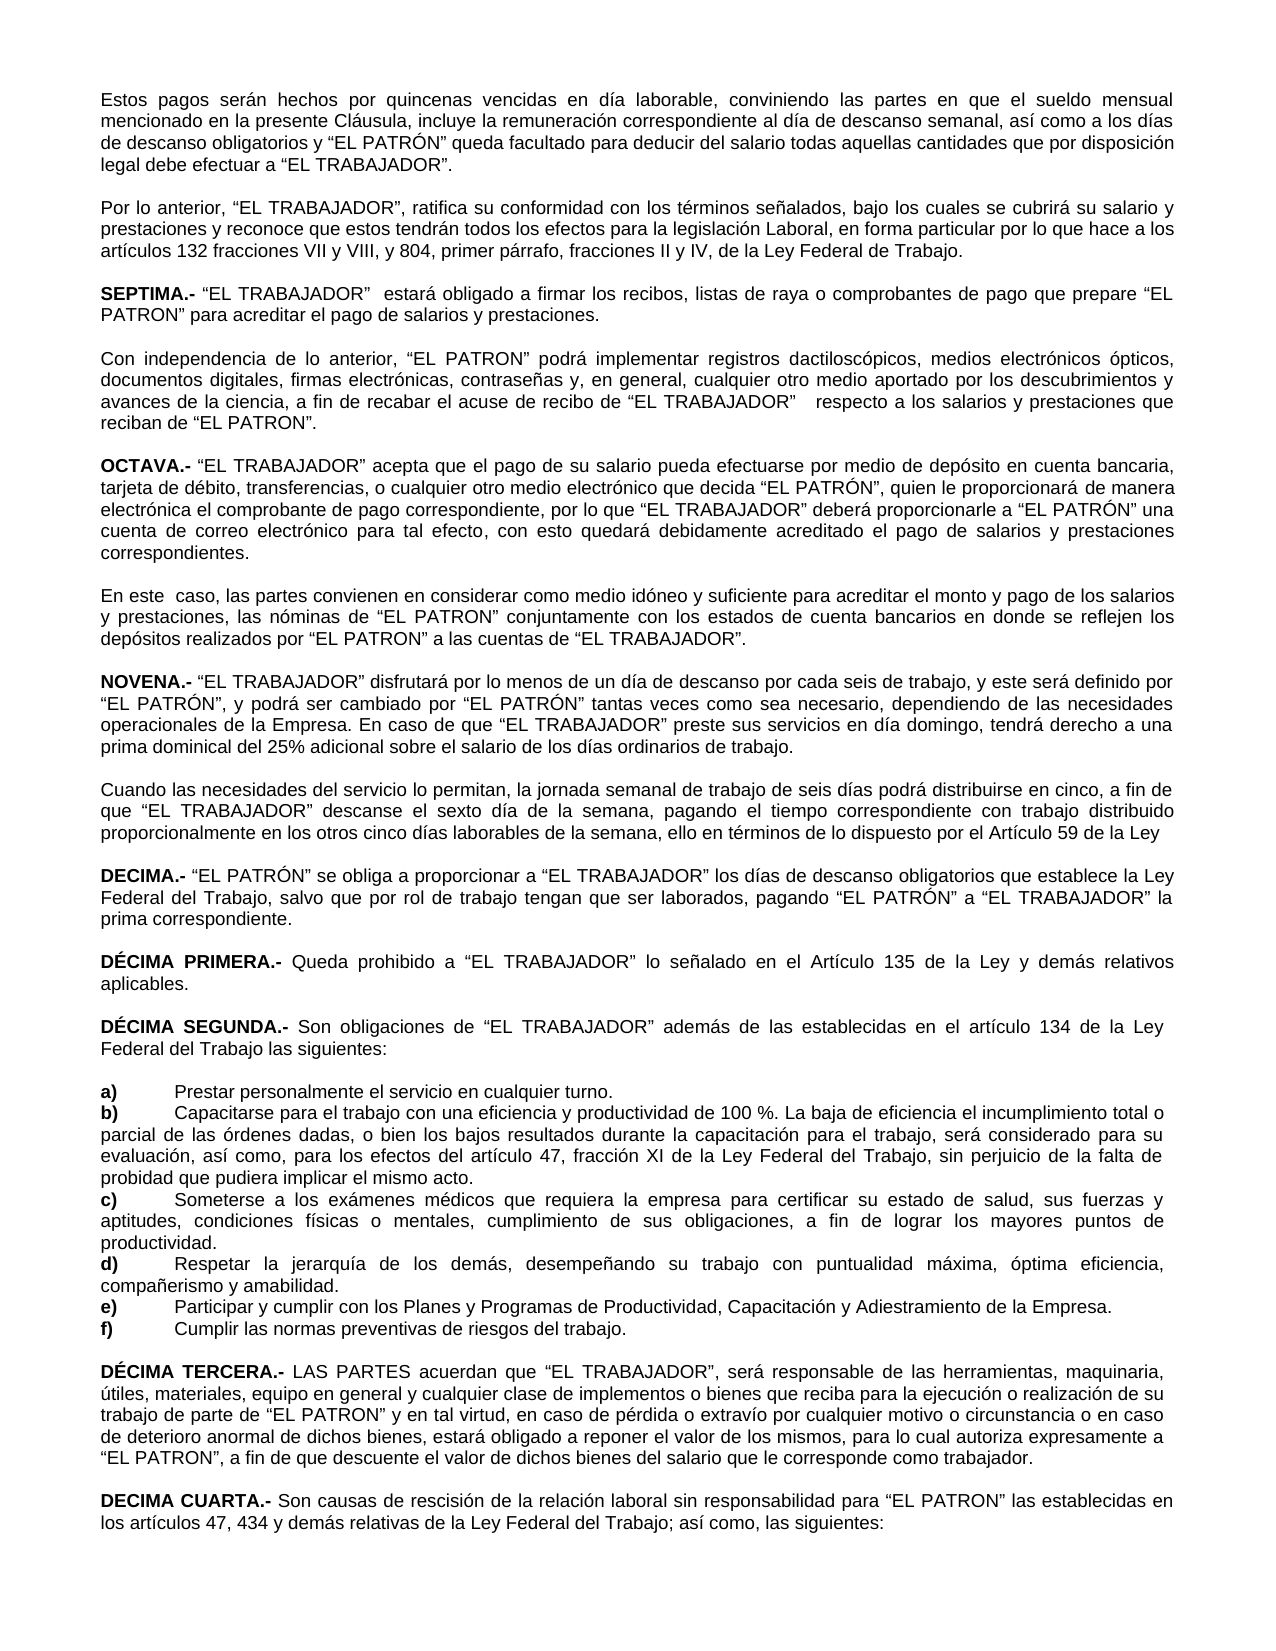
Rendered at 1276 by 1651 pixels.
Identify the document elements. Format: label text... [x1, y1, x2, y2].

list Capacitarse para el trabajo con una eficiencia y productividad de 100 %. La baja de eficiencia el incumplimiento total o parcial de las órdenes dadas, o bien los bajos resultados durante la capacitación para el trabajo, será considerado para su evaluación, así como, para los efectos del artículo 47, fracción XI de la Ley Federal del Trabajo, sin perjuicio de la falta de probidad que pudiera implicar el mismo acto. [100, 1102, 1164, 1188]
list Prestar personalmente el servicio en cualquier turno. [100, 1081, 1164, 1102]
text DÉCIMA SEGUNDA.- Son obligaciones de “EL TRABAJADOR” además de las establecidas en el artículo 134 de la Ley Federal del Trabajo las siguientes: [100, 1016, 1164, 1059]
list Cumplir las normas preventivas de riesgos del trabajo. [100, 1318, 1164, 1339]
text DECIMA.- “EL PATRÓN” se obliga a proporcionar a “EL TRABAJADOR” los días de descanso obligatorios que establece la Ley Federal del Trabajo, salvo que por rol de trabajo tengan que ser laborados, pagando “EL PATRÓN” a “EL TRABAJADOR” la prima correspondiente. [100, 865, 1175, 929]
list Respetar la jerarquía de los demás, desempeñando su trabajo con puntualidad máxima, óptima eficiencia, compañerismo y amabilidad. [100, 1253, 1164, 1296]
text NOVENA.- “EL TRABAJADOR” disfrutará por lo menos de un día de descanso por cada seis de trabajo, y este será definido por “EL PATRÓN”, y podrá ser cambiado por “EL PATRÓN” tantas veces como sea necesario, dependiendo de las necesidades operacionales de la Empresa. En caso de que “EL TRABAJADOR” preste sus servicios en día domingo, tendrá derecho a una prima dominical del 25% adicional sobre el salario de los días ordinarios de trabajo. [100, 671, 1175, 757]
list Someterse a los exámenes médicos que requiera la empresa para certificar su estado de salud, sus fuerzas y aptitudes, condiciones físicas o mentales, cumplimiento de sus obligaciones, a fin de lograr los mayores puntos de productividad. [100, 1188, 1164, 1253]
text Cuando las necesidades del servicio lo permitan, la jornada semanal de trabajo de seis días podrá distribuirse en cinco, a fin de que “EL TRABAJADOR” descanse el sexto día de la semana, pagando el tiempo correspondiente con trabajo distribuido proporcionalmente en los otros cinco días laborables de la semana, ello en términos de lo dispuesto por el Artículo 59 de la Ley [100, 779, 1175, 843]
text DÉCIMA PRIMERA.- Queda prohibido a “EL TRABAJADOR” lo señalado en el Artículo 135 de la Ley y demás relativos aplicables. [100, 951, 1175, 994]
text SEPTIMA.- “EL TRABAJADOR” estará obligado a firmar los recibos, listas de raya o comprobantes de pago que prepare “EL PATRON” para acreditar el pago de salarios y prestaciones. [100, 283, 1175, 326]
text DÉCIMA TERCERA.- LAS PARTES acuerdan que “EL TRABAJADOR”, será responsable de las herramientas, maquinaria, útiles, materiales, equipo en general y cualquier clase de implementos o bienes que reciba para la ejecución o realización de su trabajo de parte de “EL PATRON” y en tal virtud, en caso de pérdida o extravío por cualquier motivo o circunstancia o en caso de deterioro anormal de dichos bienes, estará obligado a reponer el valor de los mismos, para lo cual autoriza expresamente a “EL PATRON”, a fin de que descuente el valor de dichos bienes del salario que le corresponde como trabajador. [100, 1361, 1164, 1469]
text DECIMA CUARTA.- Son causas de rescisión de la relación laboral sin responsabilidad para “EL PATRON” las establecidas en los artículos 47, 434 y demás relativas de la Ley Federal del Trabajo; así como, las siguientes: [100, 1490, 1175, 1533]
text En este caso, las partes convienen en considerar como medio idóneo y suficiente para acreditar el monto y pago de los salarios y prestaciones, las nóminas de “EL PATRON” conjuntamente con los estados de cuenta bancarios en donde se reflejen los depósitos realizados por “EL PATRON” a las cuentas de “EL TRABAJADOR”. [100, 584, 1175, 649]
list Participar y cumplir con los Planes y Programas de Productividad, Capacitación y Adiestramiento de la Empresa. [100, 1296, 1164, 1318]
text Por lo anterior, “EL TRABAJADOR”, ratifica su conformidad con los términos señalados, bajo los cuales se cubrirá su salario y prestaciones y reconoce que estos tendrán todos los efectos para la legislación Laboral, en forma particular por lo que hace a los artículos 132 fracciones VII y VIII, y 804, primer párrafo, fracciones II y IV, de la Ley Federal de Trabajo. [100, 196, 1175, 261]
text Estos pagos serán hechos por quincenas vencidas en día laborable, conviniendo las partes en que el sueldo mensual mencionado en la presente Cláusula, incluye la remuneración correspondiente al día de descanso semanal, así como a los días de descanso obligatorios y “EL PATRÓN” queda facultado para deducir del salario todas aquellas cantidades que por disposición legal debe efectuar a “EL TRABAJADOR”. [100, 89, 1175, 175]
text OCTAVA.- “EL TRABAJADOR” acepta que el pago de su salario pueda efectuarse por medio de depósito en cuenta bancaria, tarjeta de débito, transferencias, o cualquier otro medio electrónico que decida “EL PATRÓN”, quien le proporcionará de manera electrónica el comprobante de pago correspondiente, por lo que “EL TRABAJADOR” deberá proporcionarle a “EL PATRÓN” una cuenta de correo electrónico para tal efecto, con esto quedará debidamente acreditado el pago de salarios y prestaciones correspondientes. [100, 455, 1175, 563]
text Con independencia de lo anterior, “EL PATRON” podrá implementar registros dactiloscópicos, medios electrónicos ópticos, documentos digitales, firmas electrónicas, contraseñas y, en general, cualquier otro medio aportado por los descubrimientos y avances de la ciencia, a fin de recabar el acuse de recibo de “EL TRABAJADOR” respecto a los salarios y prestaciones que reciban de “EL PATRON”. [100, 347, 1175, 434]
